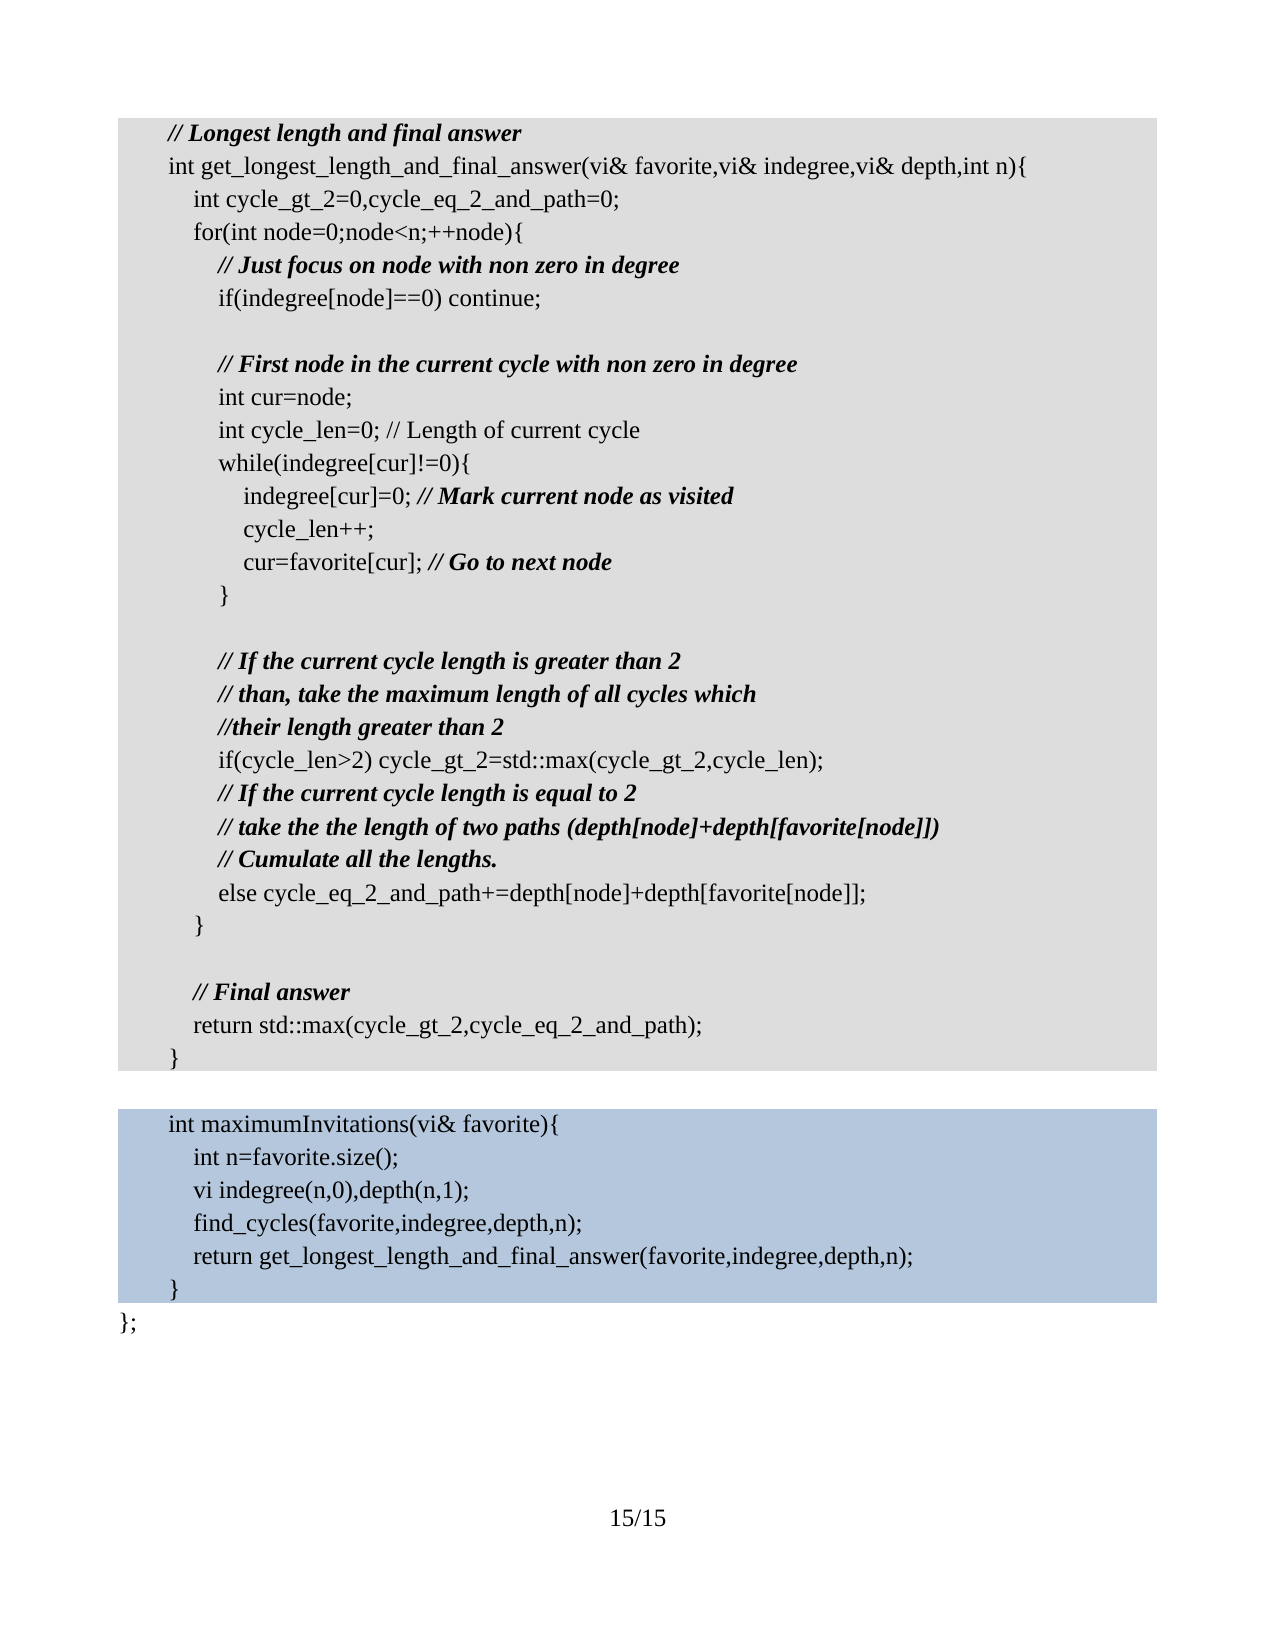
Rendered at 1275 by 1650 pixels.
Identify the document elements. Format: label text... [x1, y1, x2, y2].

text find_cycles(favorite,indegree,depth,n); [118, 1208, 1157, 1237]
text vi indegree(n,0),depth(n,1); [118, 1175, 1157, 1203]
text int cycle_len=0; // Length of current cycle [118, 415, 1157, 444]
text } [118, 911, 1157, 939]
text if(cycle_len>2) cycle_gt_2=std::max(cycle_gt_2,cycle_len); [118, 746, 1157, 774]
text return get_longest_length_and_final_answer(favorite,indegree,depth,n); [118, 1241, 1157, 1269]
text cycle_len++; [118, 514, 1157, 543]
text // Cumulate all the lengths. [118, 844, 1157, 873]
text //their length greater than 2 [118, 712, 1157, 741]
text for(int node=0;node<n;++node){ [118, 217, 1157, 246]
text // Just focus on node with non zero in degree [118, 250, 1157, 279]
text // take the the length of two paths (depth[node]+depth[favorite[node]]) [118, 812, 1157, 840]
text // Final answer [118, 977, 1157, 1005]
text int maximumInvitations(vi& favorite){ [118, 1109, 1157, 1137]
text while(indegree[cur]!=0){ [118, 448, 1157, 477]
text if(indegree[node]==0) continue; [118, 283, 1157, 312]
text // If the current cycle length is greater than 2 [118, 646, 1157, 675]
text } [118, 580, 1157, 609]
text // Longest length and final answer [118, 118, 1157, 147]
text cur=favorite[cur]; // Go to next node [118, 547, 1157, 576]
text // than, take the maximum length of all cycles which [118, 679, 1157, 708]
text return std::max(cycle_gt_2,cycle_eq_2_and_path); [118, 1010, 1157, 1038]
text int get_longest_length_and_final_answer(vi& favorite,vi& indegree,vi& depth,int n){ [118, 151, 1157, 180]
text // First node in the current cycle with non zero in degree [118, 349, 1157, 378]
text int cycle_gt_2=0,cycle_eq_2_and_path=0; [118, 184, 1157, 213]
text indegree[cur]=0; // Mark current node as visited [118, 481, 1157, 510]
text }; [118, 1307, 1157, 1336]
text else cycle_eq_2_and_path+=depth[node]+depth[favorite[node]]; [118, 878, 1157, 906]
text // If the current cycle length is equal to 2 [118, 778, 1157, 807]
text } [118, 1043, 1157, 1071]
text } [118, 1274, 1157, 1303]
text int cur=node; [118, 382, 1157, 411]
text int n=favorite.size(); [118, 1142, 1157, 1171]
